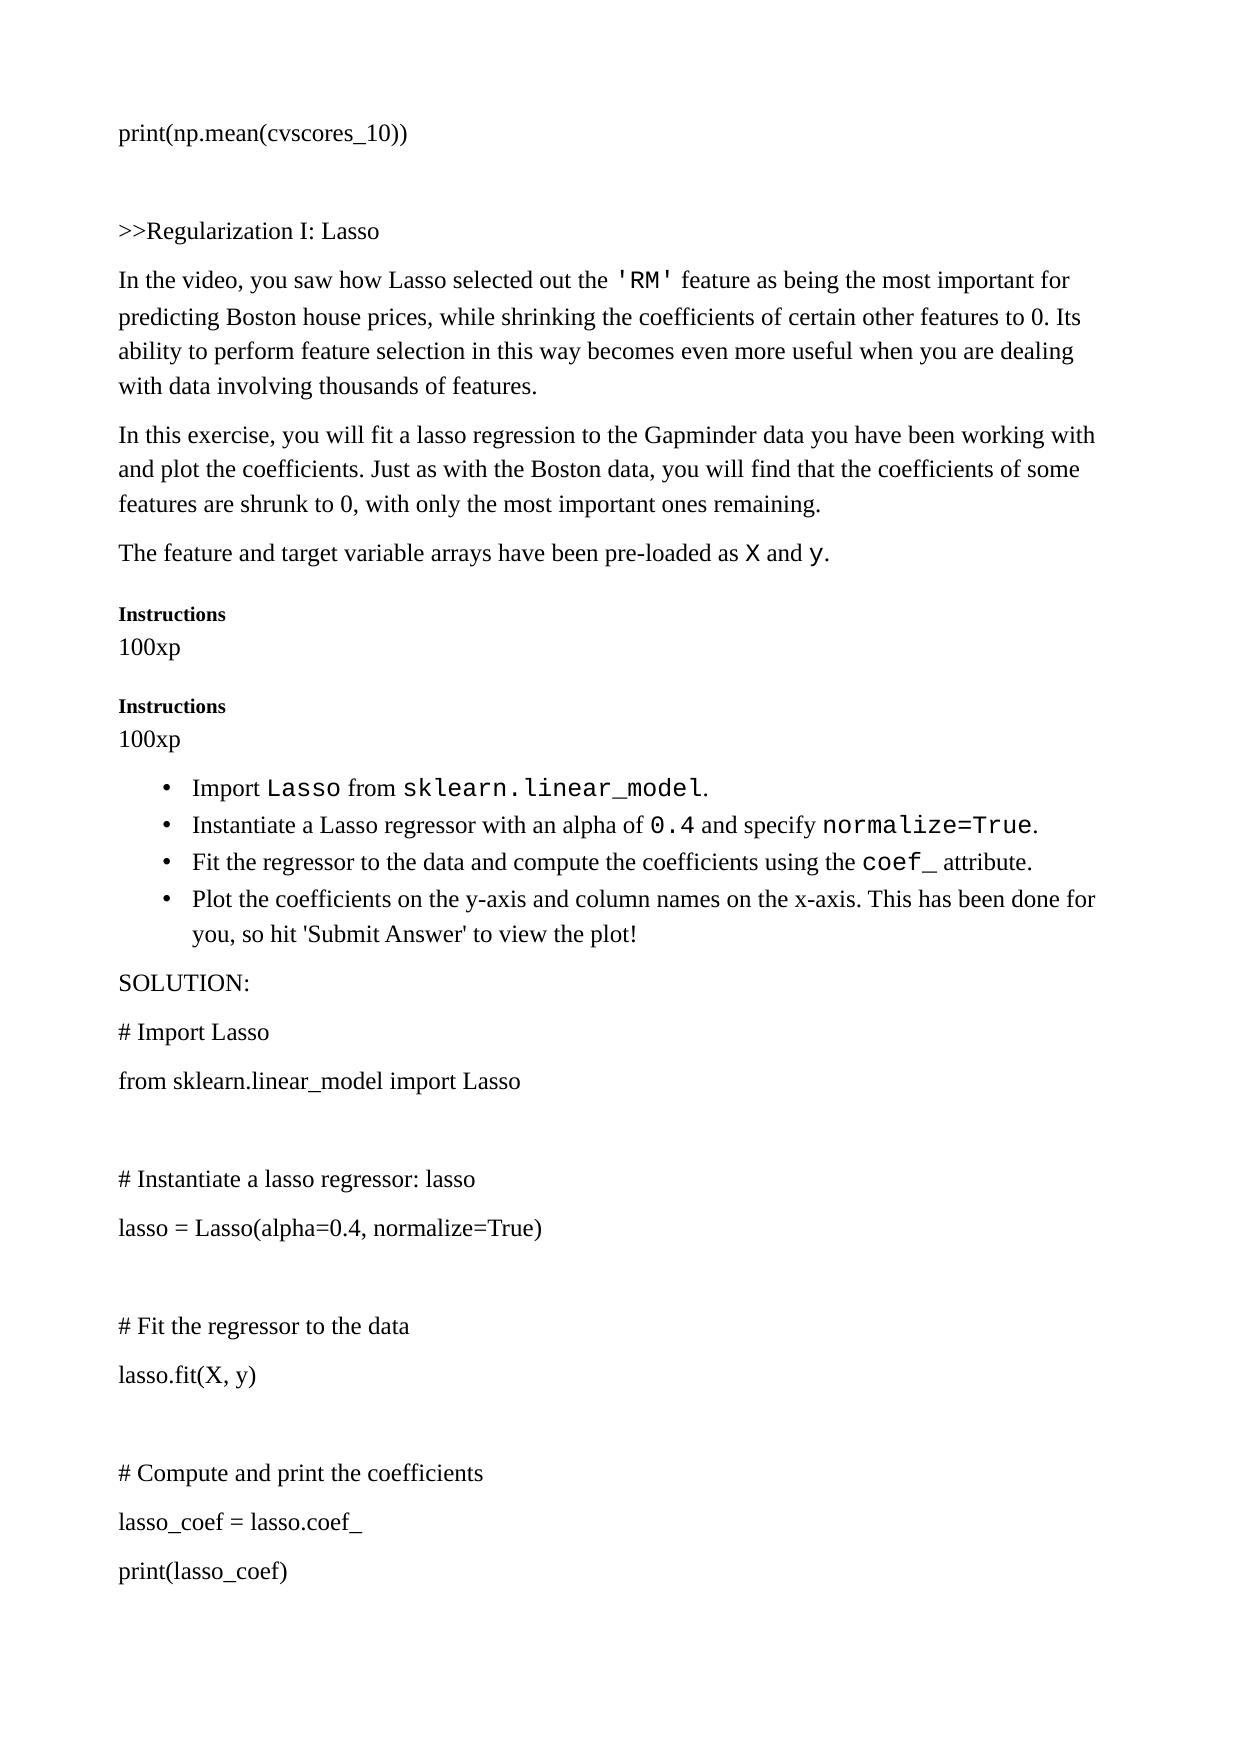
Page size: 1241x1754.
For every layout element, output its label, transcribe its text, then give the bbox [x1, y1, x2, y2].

text 100xp [118, 724, 1122, 753]
list Import Lasso from sklearn.linear_model. [162, 773, 1122, 804]
text # Compute and print the coefficients [118, 1458, 1122, 1487]
text # Instantiate a lasso regressor: lasso [118, 1164, 1122, 1193]
list Plot the coefficients on the y-axis and column names on the x-axis. This has been done for you, so hit 'Submit Answer' to view the plot! [162, 884, 1122, 947]
text lasso = Lasso(alpha=0.4, normalize=True) [118, 1213, 1122, 1242]
text In the video, you saw how Lasso selected out the 'RM' feature as being the most important for predicting Boston house prices, while shrinking the coefficients of certain other features to 0. Its ability to perform feature selection in this way becomes even more useful when you are dealing with data involving thousands of features. [118, 265, 1122, 399]
text lasso_coef = lasso.coef_ [118, 1507, 1122, 1536]
subtitle Instructions [118, 602, 1122, 626]
list Fit the regressor to the data and compute the coefficients using the coef_ attribute. [162, 847, 1122, 878]
text >>Regularization I: Lasso [118, 216, 1122, 245]
text from sklearn.linear_model import Lasso [118, 1066, 1122, 1094]
text print(np.mean(cvscores_10)) [118, 118, 1122, 147]
text 100xp [118, 632, 1122, 661]
text print(lasso_coef) [118, 1556, 1122, 1585]
text The feature and target variable arrays have been pre-loaded as X and y. [118, 538, 1122, 569]
text # Fit the regressor to the data [118, 1311, 1122, 1340]
text SOLUTION: [118, 968, 1122, 996]
text # Import Lasso [118, 1017, 1122, 1046]
subtitle Instructions [118, 694, 1122, 718]
text In this exercise, you will fit a lasso regression to the Gapminder data you have been working with and plot the coefficients. Just as with the Boston data, you will find that the coefficients of some features are shrunk to 0, with only the most important ones remaining. [118, 420, 1122, 518]
text lasso.fit(X, y) [118, 1360, 1122, 1389]
list Instantiate a Lasso regressor with an alpha of 0.4 and specify normalize=True. [162, 810, 1122, 841]
